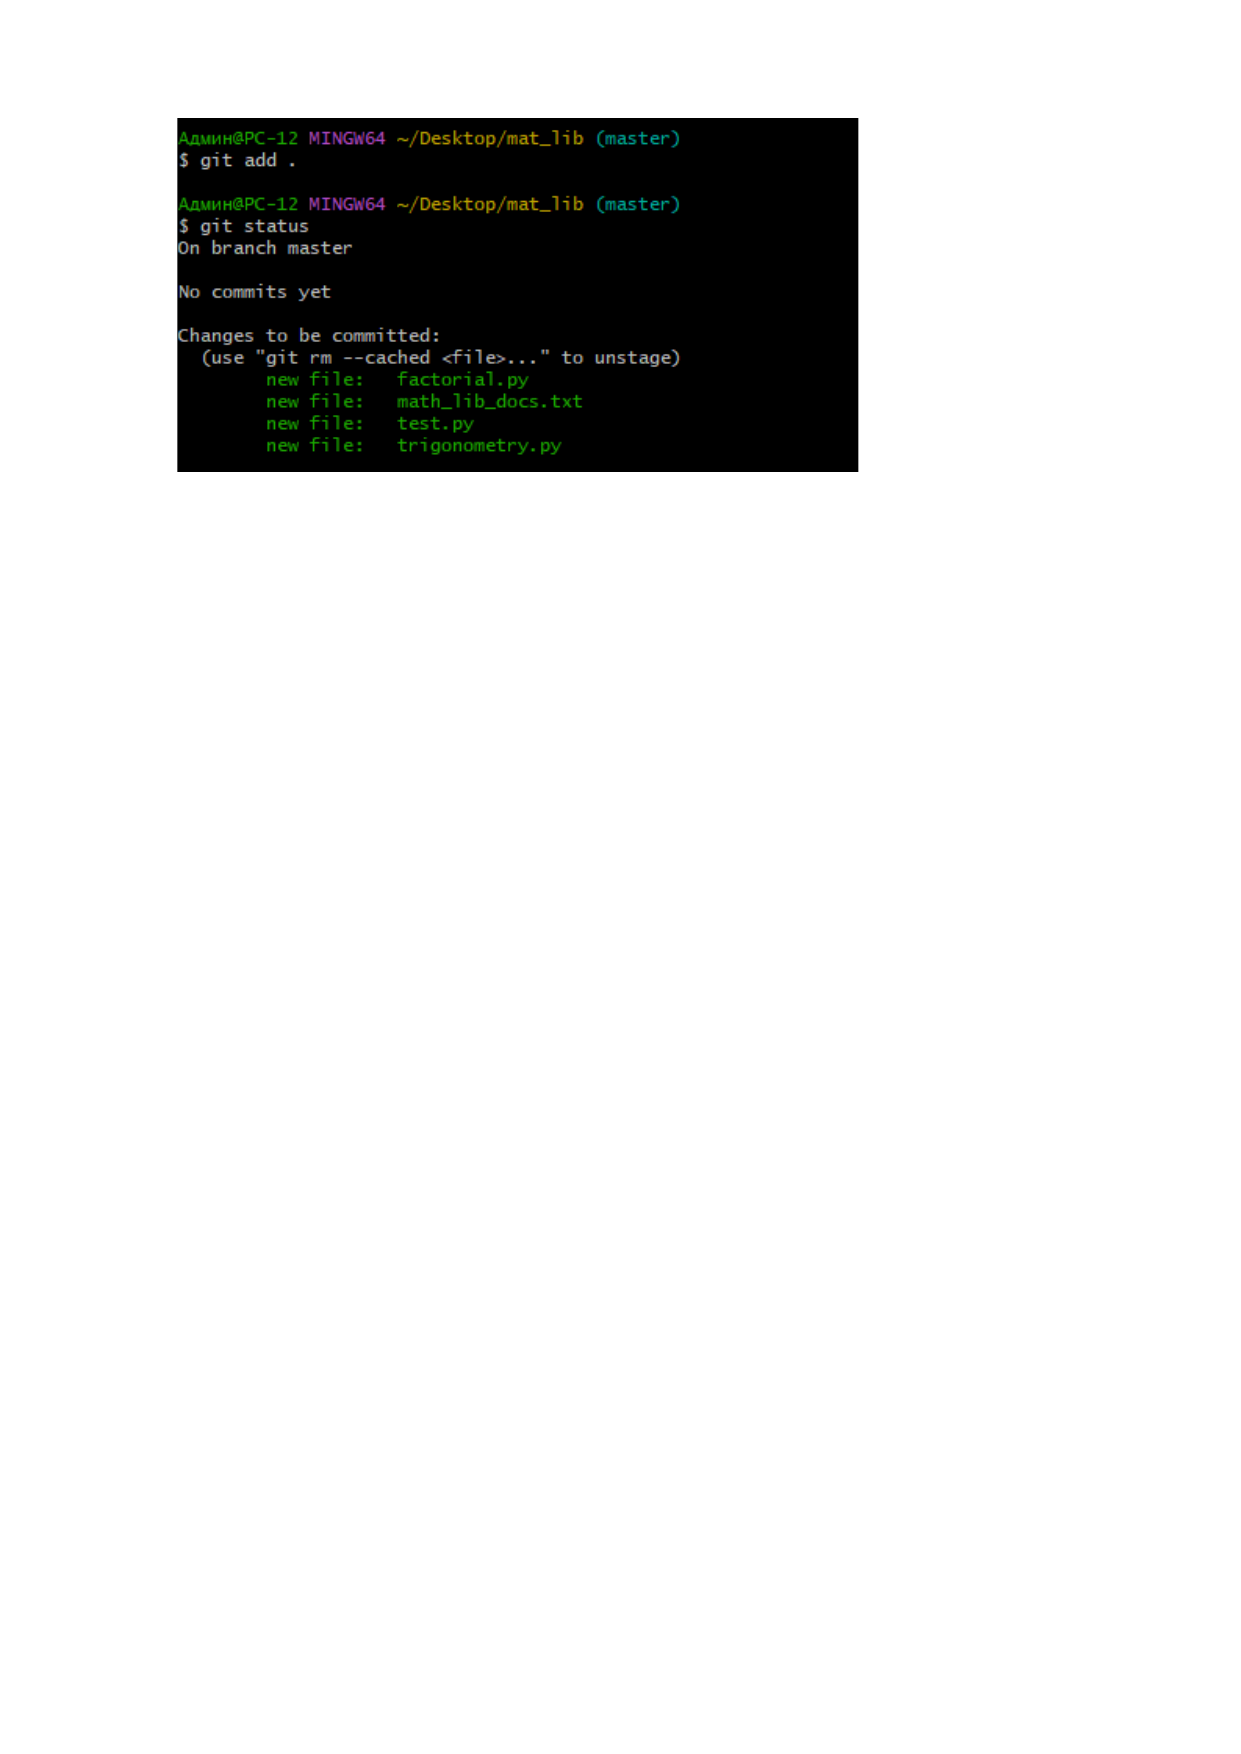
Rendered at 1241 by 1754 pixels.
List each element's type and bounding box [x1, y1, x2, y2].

picture [177, 118, 859, 472]
